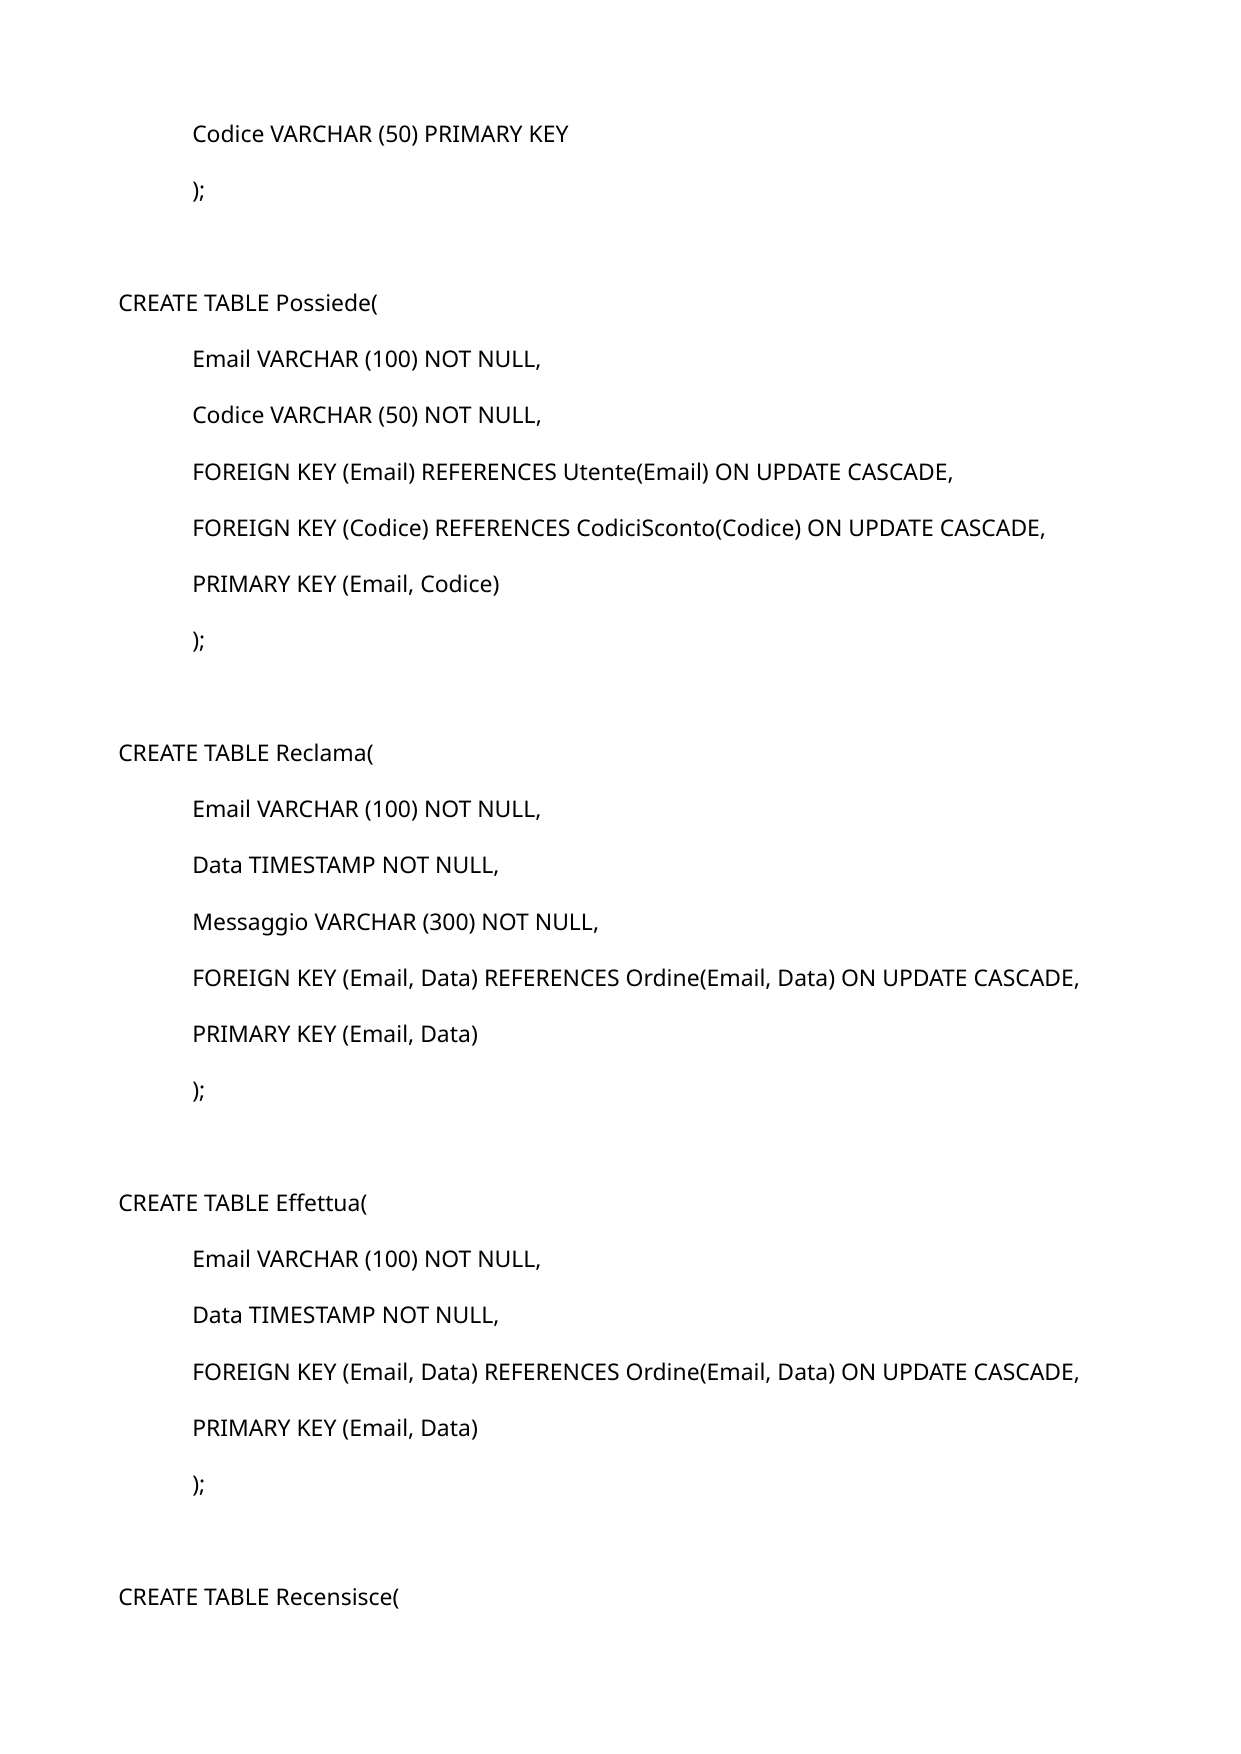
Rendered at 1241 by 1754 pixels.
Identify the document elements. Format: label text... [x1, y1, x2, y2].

text ); [118, 624, 1122, 656]
text FOREIGN KEY (Codice) REFERENCES CodiciSconto(Codice) ON UPDATE CASCADE, [118, 512, 1122, 543]
text ); [118, 1468, 1122, 1499]
text ); [118, 174, 1122, 206]
text Messaggio VARCHAR (300) NOT NULL, [118, 906, 1122, 937]
text CREATE TABLE Possiede( [118, 287, 1122, 318]
text PRIMARY KEY (Email, Data) [118, 1412, 1122, 1443]
text CREATE TABLE Reclama( [118, 737, 1122, 768]
text Data TIMESTAMP NOT NULL, [118, 1299, 1122, 1331]
text Codice VARCHAR (50) PRIMARY KEY [118, 118, 1122, 149]
text ); [118, 1074, 1122, 1106]
text PRIMARY KEY (Email, Codice) [118, 568, 1122, 599]
text FOREIGN KEY (Email) REFERENCES Utente(Email) ON UPDATE CASCADE, [118, 456, 1122, 487]
text Codice VARCHAR (50) NOT NULL, [118, 399, 1122, 431]
text Data TIMESTAMP NOT NULL, [118, 849, 1122, 881]
text CREATE TABLE Effettua( [118, 1187, 1122, 1218]
text Email VARCHAR (100) NOT NULL, [118, 793, 1122, 824]
text Email VARCHAR (100) NOT NULL, [118, 343, 1122, 374]
text FOREIGN KEY (Email, Data) REFERENCES Ordine(Email, Data) ON UPDATE CASCADE, [118, 1356, 1122, 1387]
text Email VARCHAR (100) NOT NULL, [118, 1243, 1122, 1274]
text CREATE TABLE Recensisce( [118, 1581, 1122, 1612]
text PRIMARY KEY (Email, Data) [118, 1018, 1122, 1049]
text FOREIGN KEY (Email, Data) REFERENCES Ordine(Email, Data) ON UPDATE CASCADE, [118, 962, 1122, 993]
